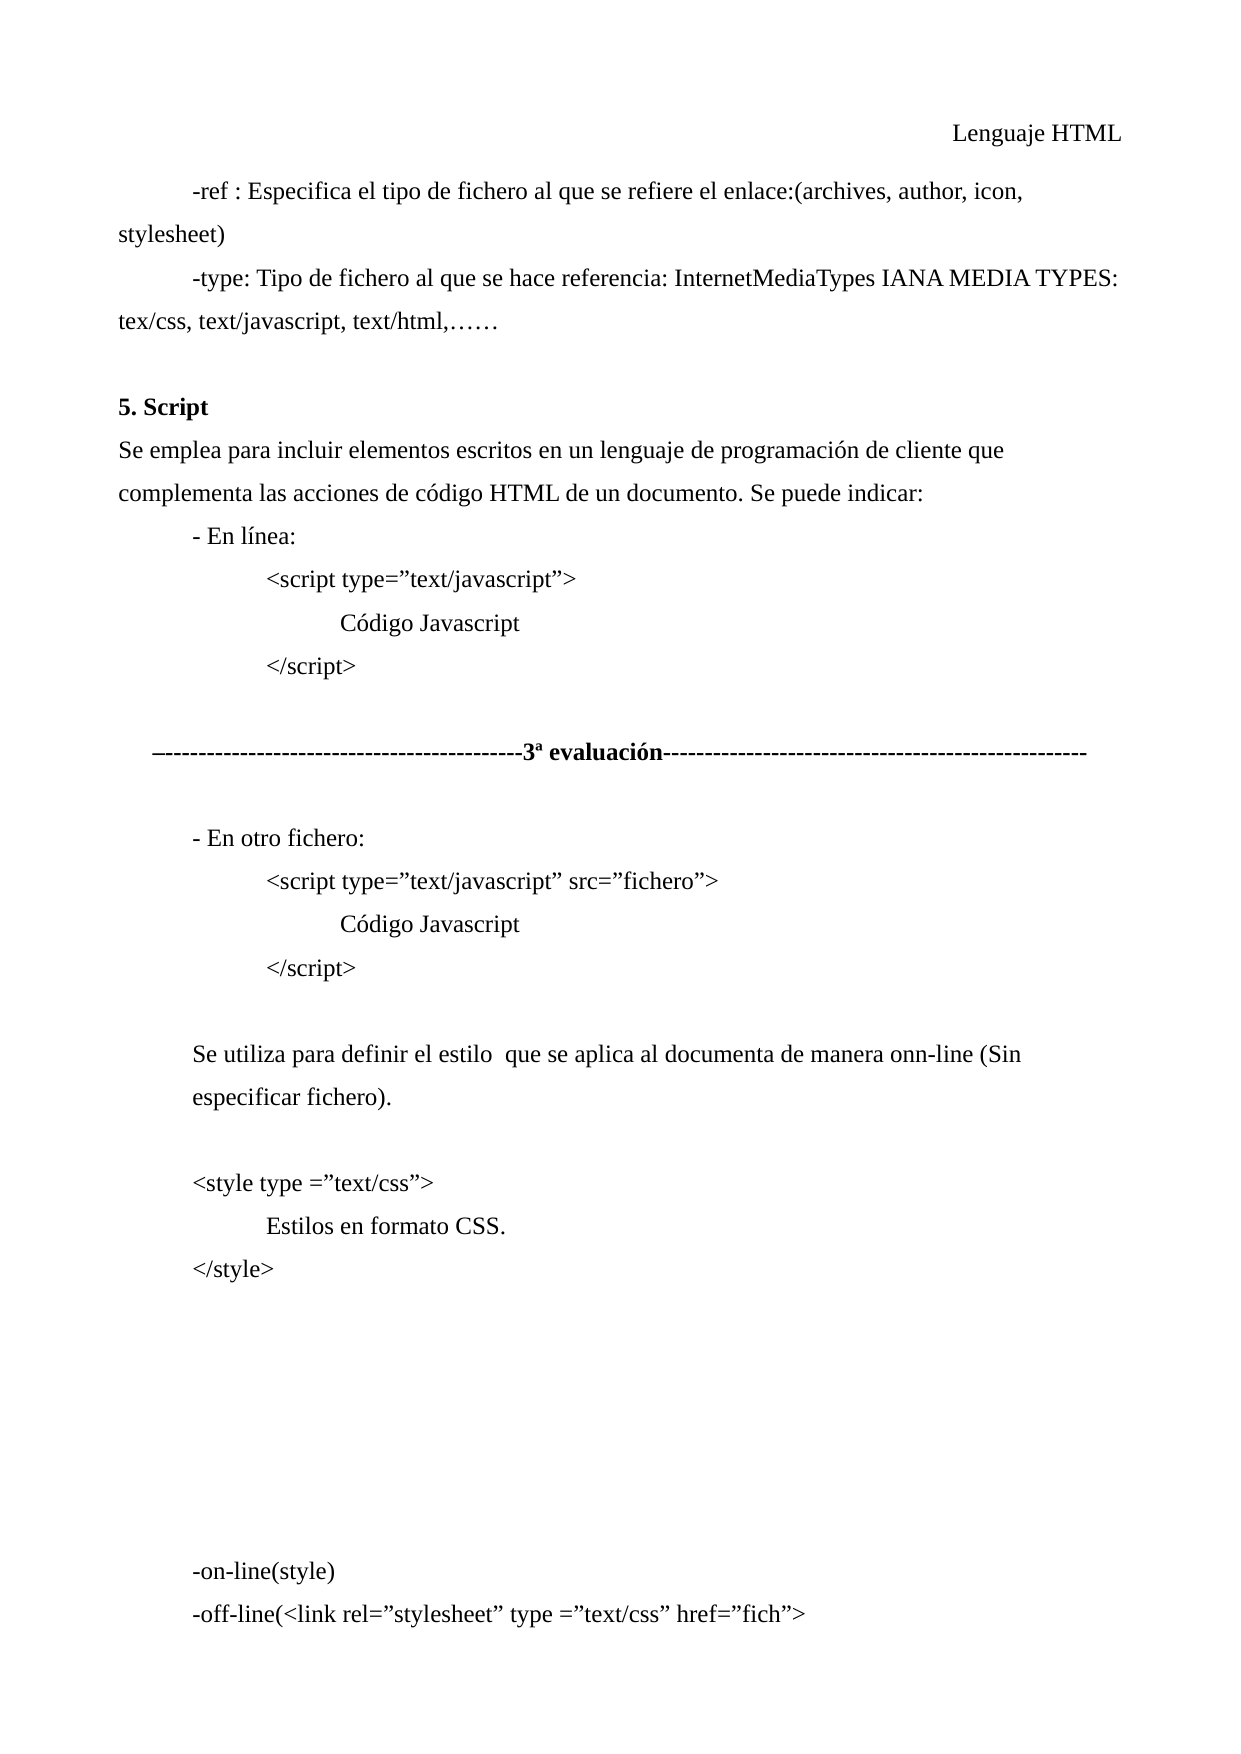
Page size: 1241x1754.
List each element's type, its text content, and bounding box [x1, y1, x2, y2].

text <script type=”text/javascript”> [118, 564, 1122, 593]
text </style> [118, 1254, 1122, 1283]
text - En otro fichero: [118, 823, 1122, 852]
text Código Javascript [118, 909, 1122, 938]
text <style type =”text/css”> [118, 1168, 1122, 1197]
text </script> [118, 651, 1122, 679]
text 5. Script [118, 392, 1122, 421]
text Código Javascript [118, 608, 1122, 636]
text - En línea: [118, 521, 1122, 550]
text Estilos en formato CSS. [118, 1211, 1122, 1240]
text Se utiliza para definir el estilo que se aplica al documenta de manera onn-line (Sin especificar fichero). [118, 1039, 1122, 1111]
text <script type=”text/javascript” src=”fichero”> [118, 866, 1122, 895]
text -type: Tipo de fichero al que se hace referencia: InternetMediaTypes IANA MEDIA TYPES: tex/css, text/javascript, text/html,…… [118, 263, 1122, 334]
text Se emplea para incluir elementos escritos en un lenguaje de programación de cliente que complementa las acciones de código HTML de un documento. Se puede indicar: [118, 435, 1122, 507]
text -ref : Especifica el tipo de fichero al que se refiere el enlace:(archives, author, icon, stylesheet) [118, 176, 1122, 248]
text –-------------------------------------------3ª evaluación--------------------------------------------------- [118, 737, 1122, 766]
text -on-line(style) [118, 1556, 1122, 1585]
text -off-line(<link rel=”stylesheet” type =”text/css” href=”fich”> [118, 1599, 1122, 1628]
text </script> [118, 953, 1122, 981]
